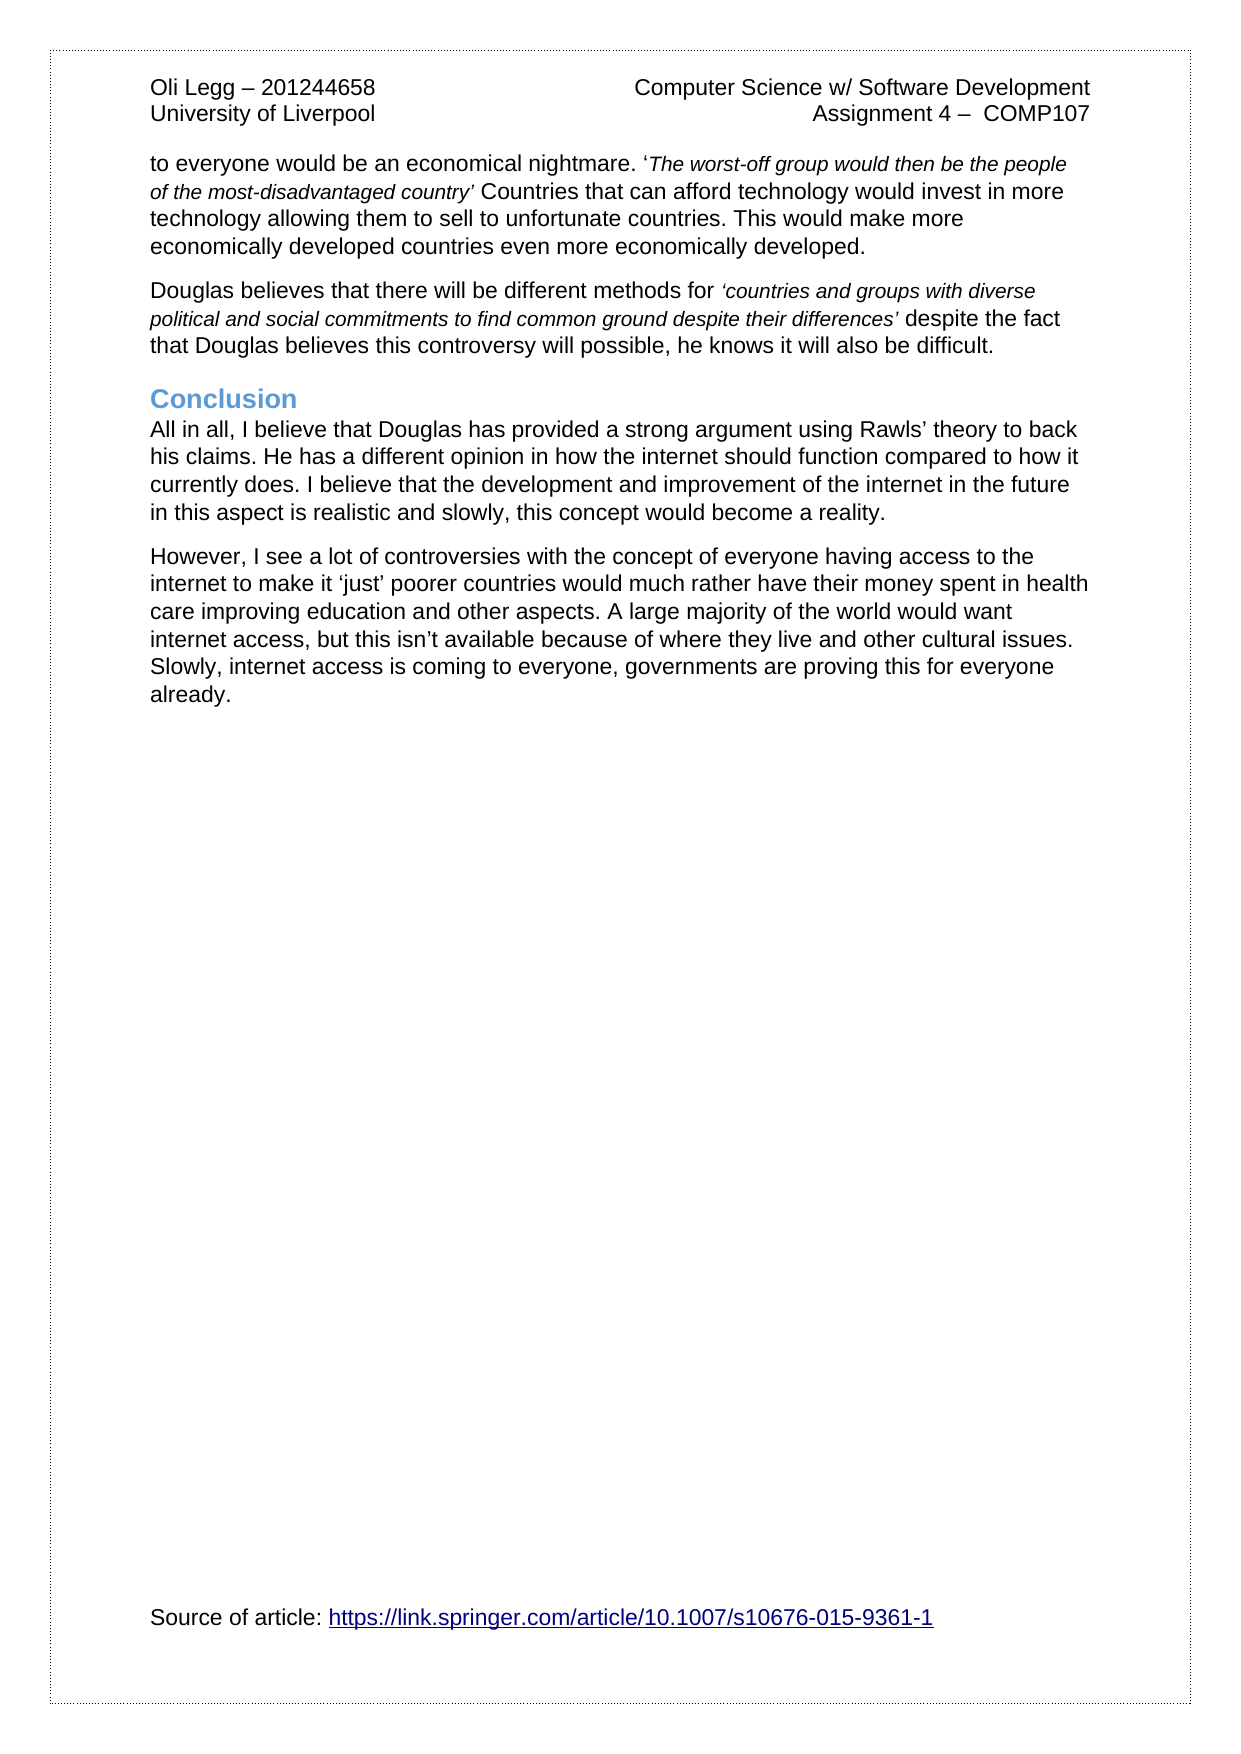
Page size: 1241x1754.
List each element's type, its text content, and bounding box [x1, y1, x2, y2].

text All in all, I believe that Douglas has provided a strong argument using Rawls’ theory to back his claims. He has a different opinion in how the internet should function compared to how it currently does. I believe that the development and improvement of the internet in the future in this aspect is realistic and slowly, this concept would become a reality. [150, 416, 1090, 525]
text to everyone would be an economical nightmare. ‘The worst-off group would then be the people of the most-disadvantaged country’ Countries that can afford technology would invest in more technology allowing them to sell to unfortunate countries. This would make more economically developed countries even more economically developed. [150, 150, 1090, 259]
subtitle Conclusion [150, 383, 1090, 414]
text Douglas believes that there will be different methods for ‘countries and groups with diverse political and social commitments to find common ground despite their differences’ despite the fact that Douglas believes this controversy will possible, he knows it will also be difficult. [150, 277, 1090, 359]
text However, I see a lot of controversies with the concept of everyone having access to the internet to make it ‘just’ poorer countries would much rather have their money spent in health care improving education and other aspects. A large majority of the world would want internet access, but this isn’t available because of where they live and other cultural issues. Slowly, internet access is coming to everyone, governments are proving this for everyone already. [150, 543, 1090, 707]
